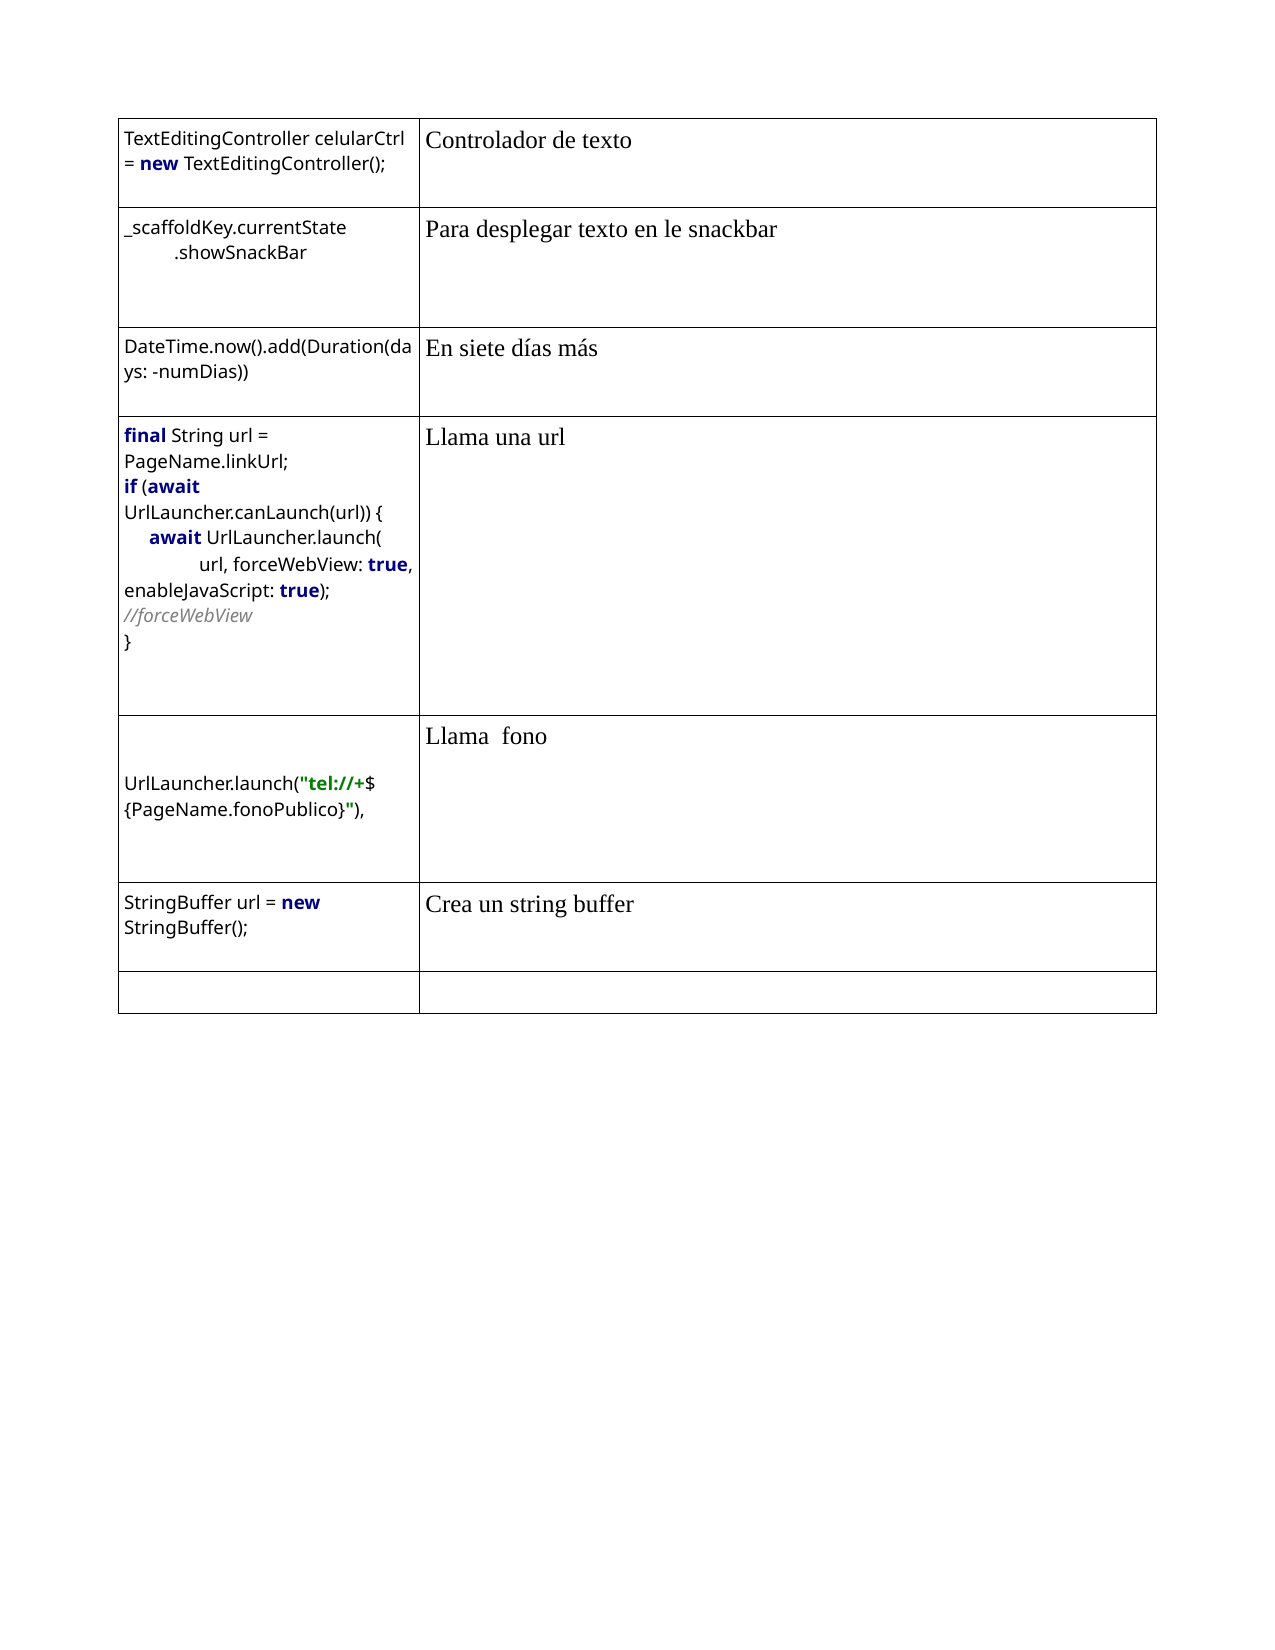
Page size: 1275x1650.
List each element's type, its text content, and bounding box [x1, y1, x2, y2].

table_cell _scaffoldKey.currentState .showSnackBar [119, 208, 419, 327]
table_cell [420, 972, 1156, 1012]
table_cell Llama una url [420, 417, 1156, 714]
table_cell TextEditingController celularCtrl = new TextEditingController(); [119, 119, 419, 207]
table_cell Controlador de texto [420, 119, 1156, 207]
table_cell final String url = PageName.linkUrl; if (await UrlLauncher.canLaunch(url)) { await UrlLauncher.launch( url, forceWebView: true, enableJavaScript: true); //forceWebView } [119, 417, 419, 714]
table_cell [119, 972, 419, 1012]
table_cell DateTime.now().add(Duration(days: -numDias)) [119, 328, 419, 416]
table_cell En siete días más [420, 328, 1156, 416]
table_cell StringBuffer url = new StringBuffer(); [119, 883, 419, 971]
table_cell Llama fono [420, 716, 1156, 882]
table_cell Para desplegar texto en le snackbar [420, 208, 1156, 327]
table_cell UrlLauncher.launch("tel://+${PageName.fonoPublico}"), [119, 716, 419, 882]
table_cell Crea un string buffer [420, 883, 1156, 971]
